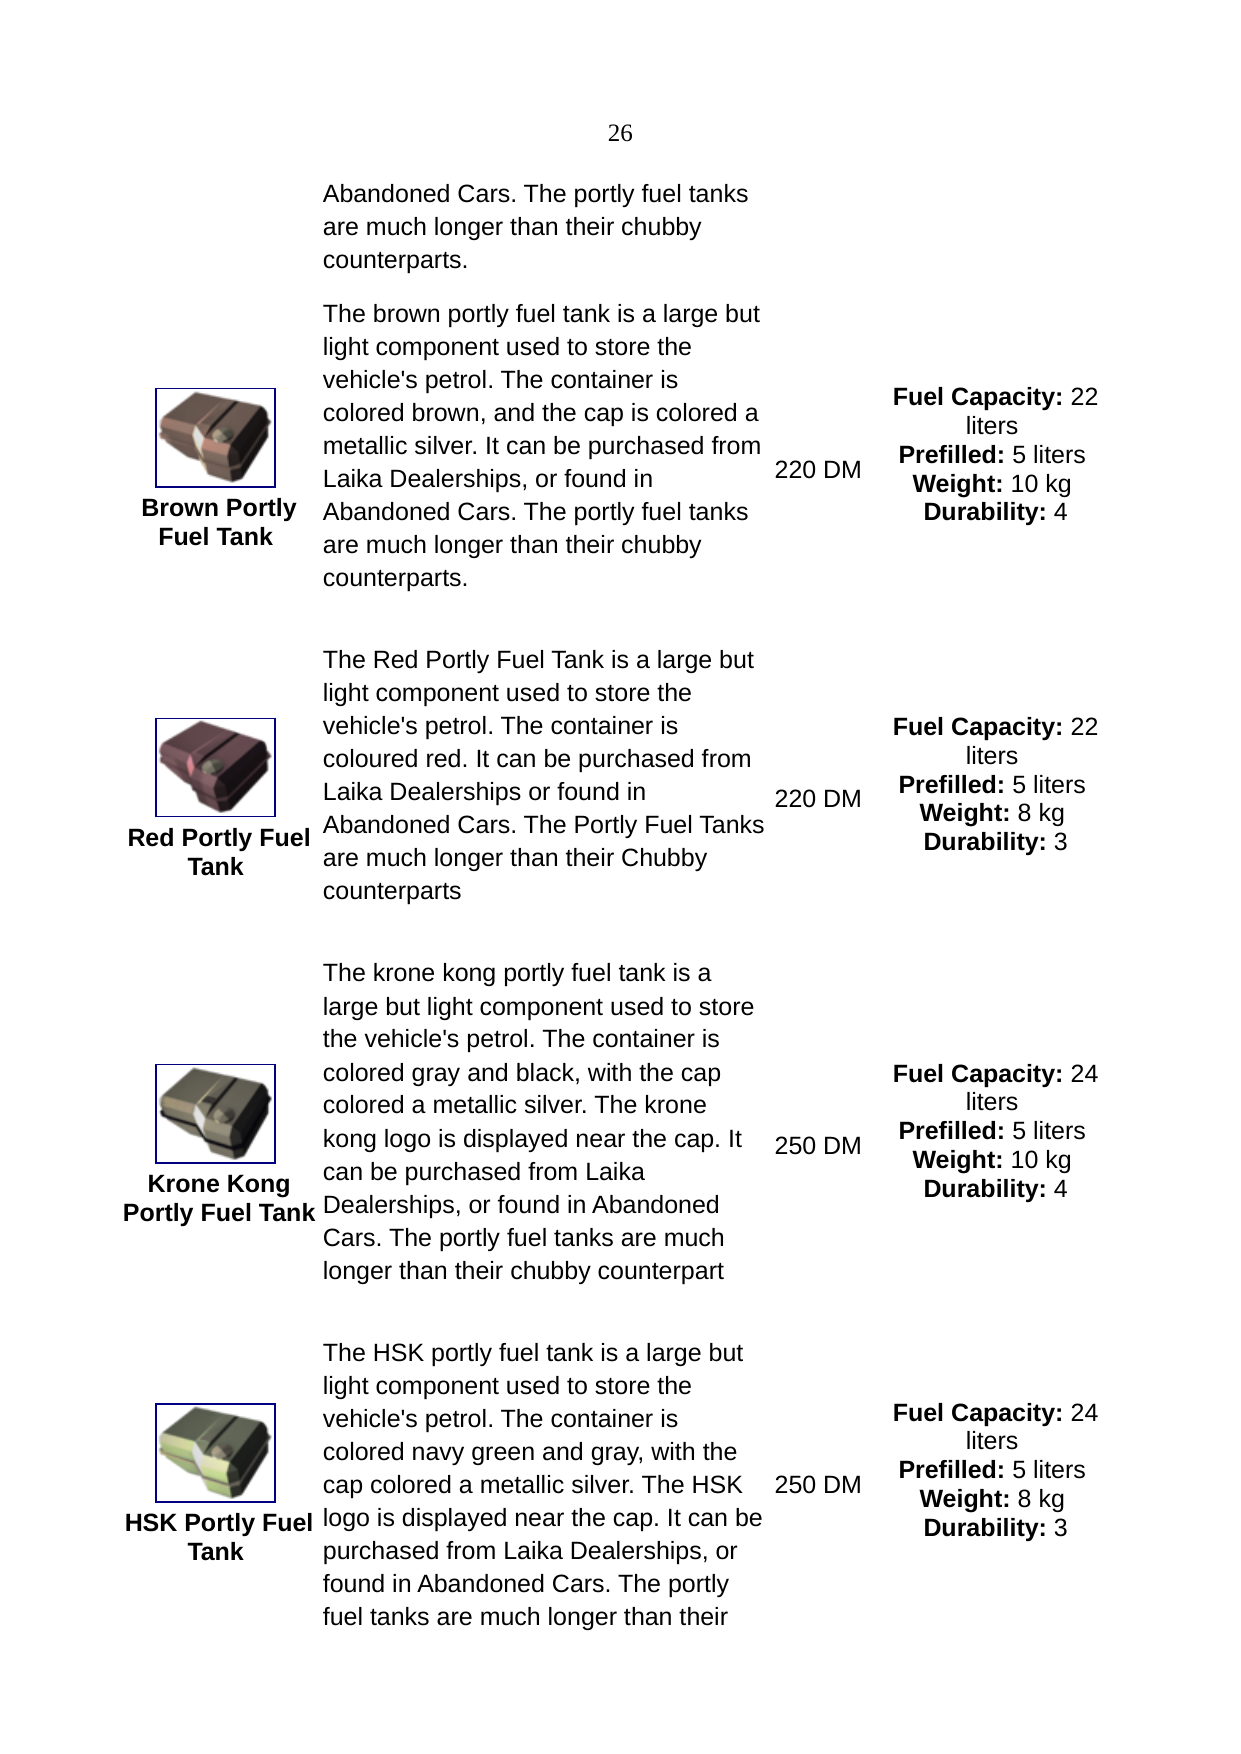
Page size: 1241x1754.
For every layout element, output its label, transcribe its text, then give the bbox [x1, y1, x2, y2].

table_cell Krone Kong Portly Fuel Tank [118, 956, 320, 1335]
table_cell [868, 176, 1123, 296]
table_cell Red Portly Fuel Tank [118, 642, 320, 956]
table_cell The Red Portly Fuel Tank is a large but light component used to store the vehicle's petrol. The container is coloured red. It can be purchased from Laika Dealerships or found in Abandoned Cars. The Portly Fuel Tanks are much longer than their Chubby counterparts [320, 642, 768, 956]
picture [157, 389, 274, 486]
table_cell Fuel Capacity: 24 liters Prefilled: 5 liters Weight: 8 kg Durability: 3 [868, 1335, 1123, 1634]
table_cell [118, 176, 320, 296]
table_cell HSK Portly Fuel Tank [118, 1335, 320, 1634]
table_cell [768, 176, 868, 296]
table_cell Fuel Capacity: 22 liters Prefilled: 5 liters Weight: 8 kg Durability: 3 [868, 642, 1123, 956]
table_cell The HSK portly fuel tank is a large but light component used to store the vehicle's petrol. The container is colored navy green and gray, with the cap colored a metallic silver. The HSK logo is displayed near the cap. It can be purchased from Laika Dealerships, or found in Abandoned Cars. The portly fuel tanks are much longer than their [320, 1335, 768, 1634]
picture [157, 719, 274, 816]
table_cell Abandoned Cars. The portly fuel tanks are much longer than their chubby counterparts. [320, 176, 768, 296]
table_cell 220 DM [768, 642, 868, 956]
table_cell 250 DM [768, 1335, 868, 1634]
table_cell The brown portly fuel tank is a large but light component used to store the vehicle's petrol. The container is colored brown, and the cap is colored a metallic silver. It can be purchased from Laika Dealerships, or found in Abandoned Cars. The portly fuel tanks are much longer than their chubby counterparts. [320, 296, 768, 642]
table_cell The krone kong portly fuel tank is a large but light component used to store the vehicle's petrol. The container is colored gray and black, with the cap colored a metallic silver. The krone kong logo is displayed near the cap. It can be purchased from Laika Dealerships, or found in Abandoned Cars. The portly fuel tanks are much longer than their chubby counterpart [320, 956, 768, 1335]
picture [157, 1405, 274, 1501]
table_cell 250 DM [768, 956, 868, 1335]
table_cell 220 DM [768, 296, 868, 642]
table_cell Fuel Capacity: 24 liters Prefilled: 5 liters Weight: 10 kg Durability: 4 [868, 956, 1123, 1335]
table_cell Brown Portly Fuel Tank [118, 296, 320, 642]
table_cell Fuel Capacity: 22 liters Prefilled: 5 liters Weight: 10 kg Durability: 4 [868, 296, 1123, 642]
picture [157, 1065, 274, 1162]
